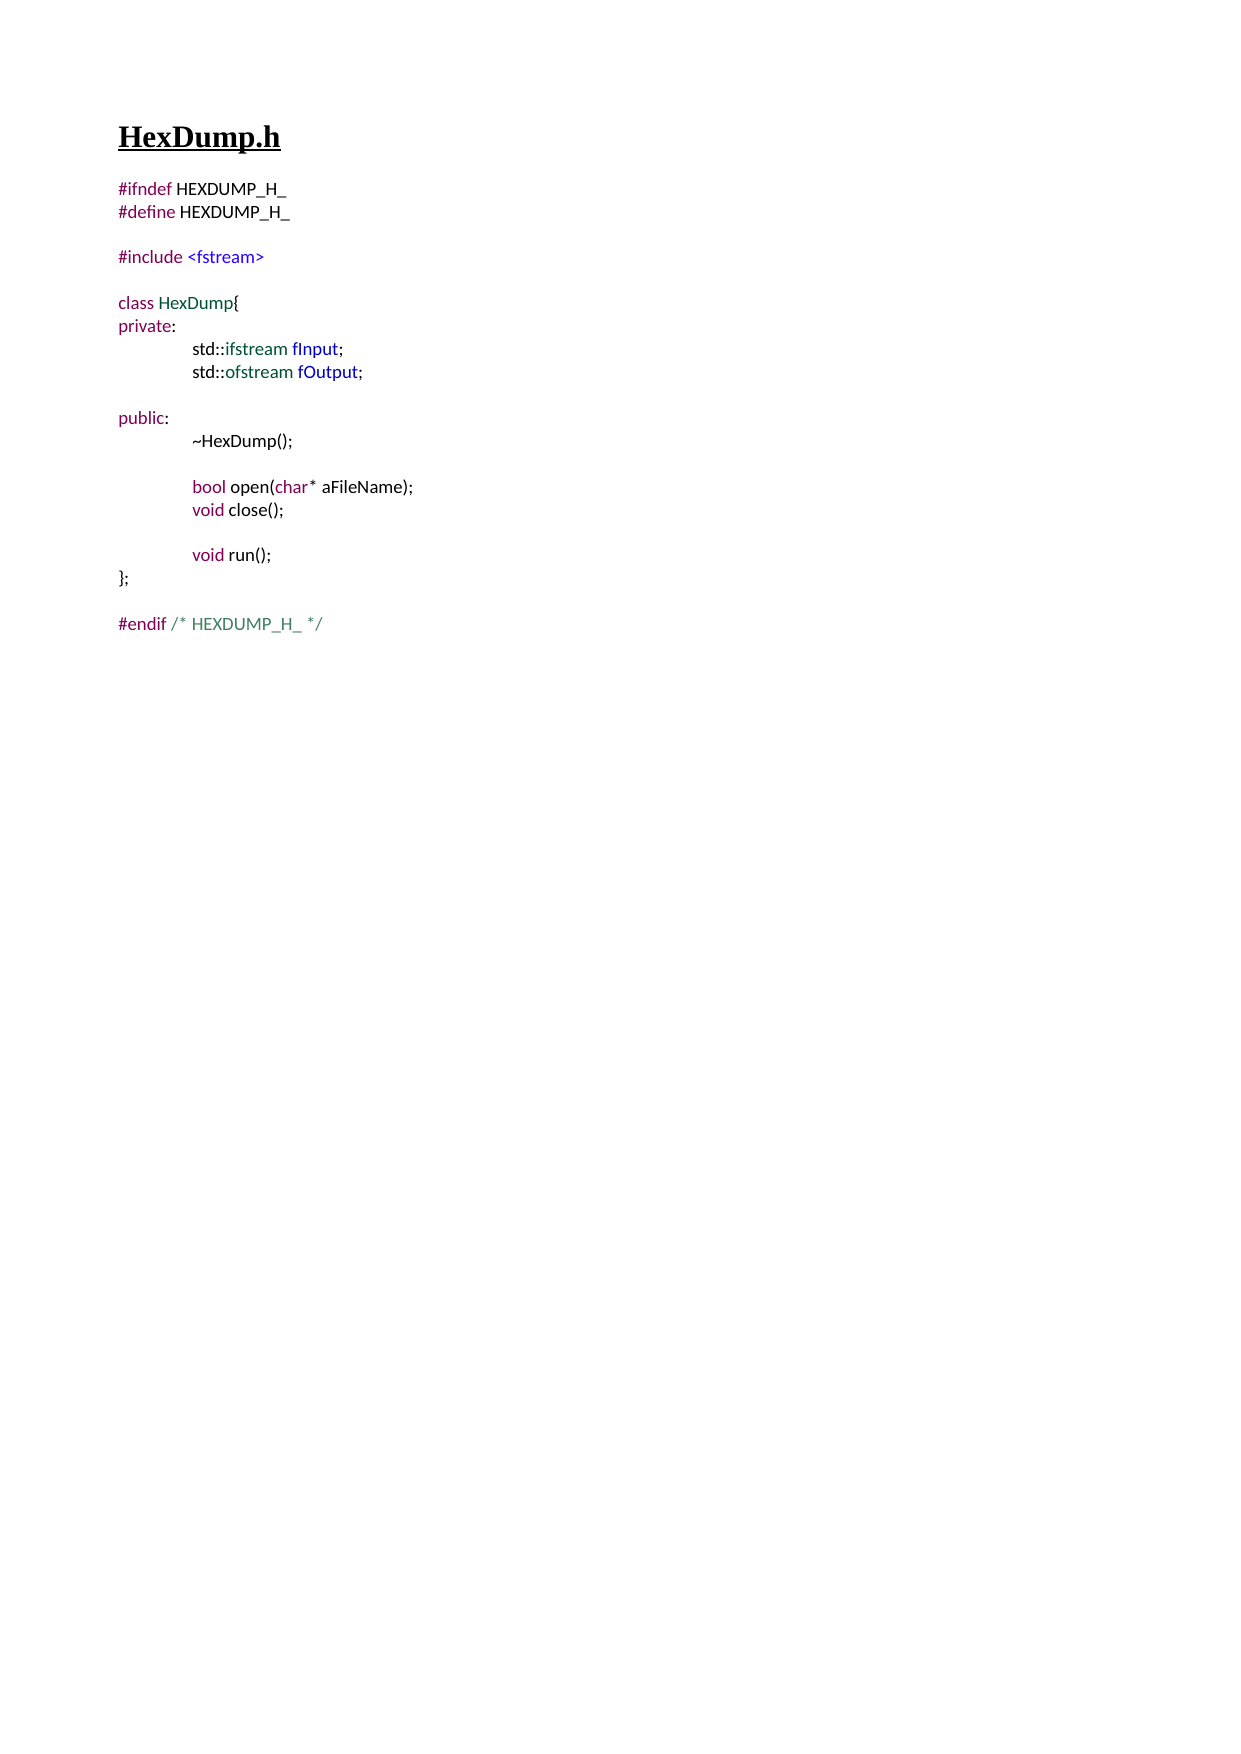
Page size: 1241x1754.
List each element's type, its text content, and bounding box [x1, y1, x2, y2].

text std::ifstream fInput; [118, 337, 1122, 360]
text #define HEXDUMP_H_ [118, 200, 1122, 223]
text HexDump.h [118, 118, 1122, 154]
text #endif /* HEXDUMP_H_ */ [118, 612, 1122, 635]
text ~HexDump(); [118, 429, 1122, 452]
text #ifndef HEXDUMP_H_ [118, 177, 1122, 200]
text std::ofstream fOutput; [118, 360, 1122, 383]
text public: [118, 406, 1122, 429]
text void close(); [118, 498, 1122, 521]
text }; [118, 567, 1122, 589]
text #include <fstream> [118, 246, 1122, 269]
text private: [118, 314, 1122, 337]
text void run(); [118, 544, 1122, 567]
text class HexDump{ [118, 292, 1122, 314]
text bool open(char* aFileName); [118, 475, 1122, 498]
